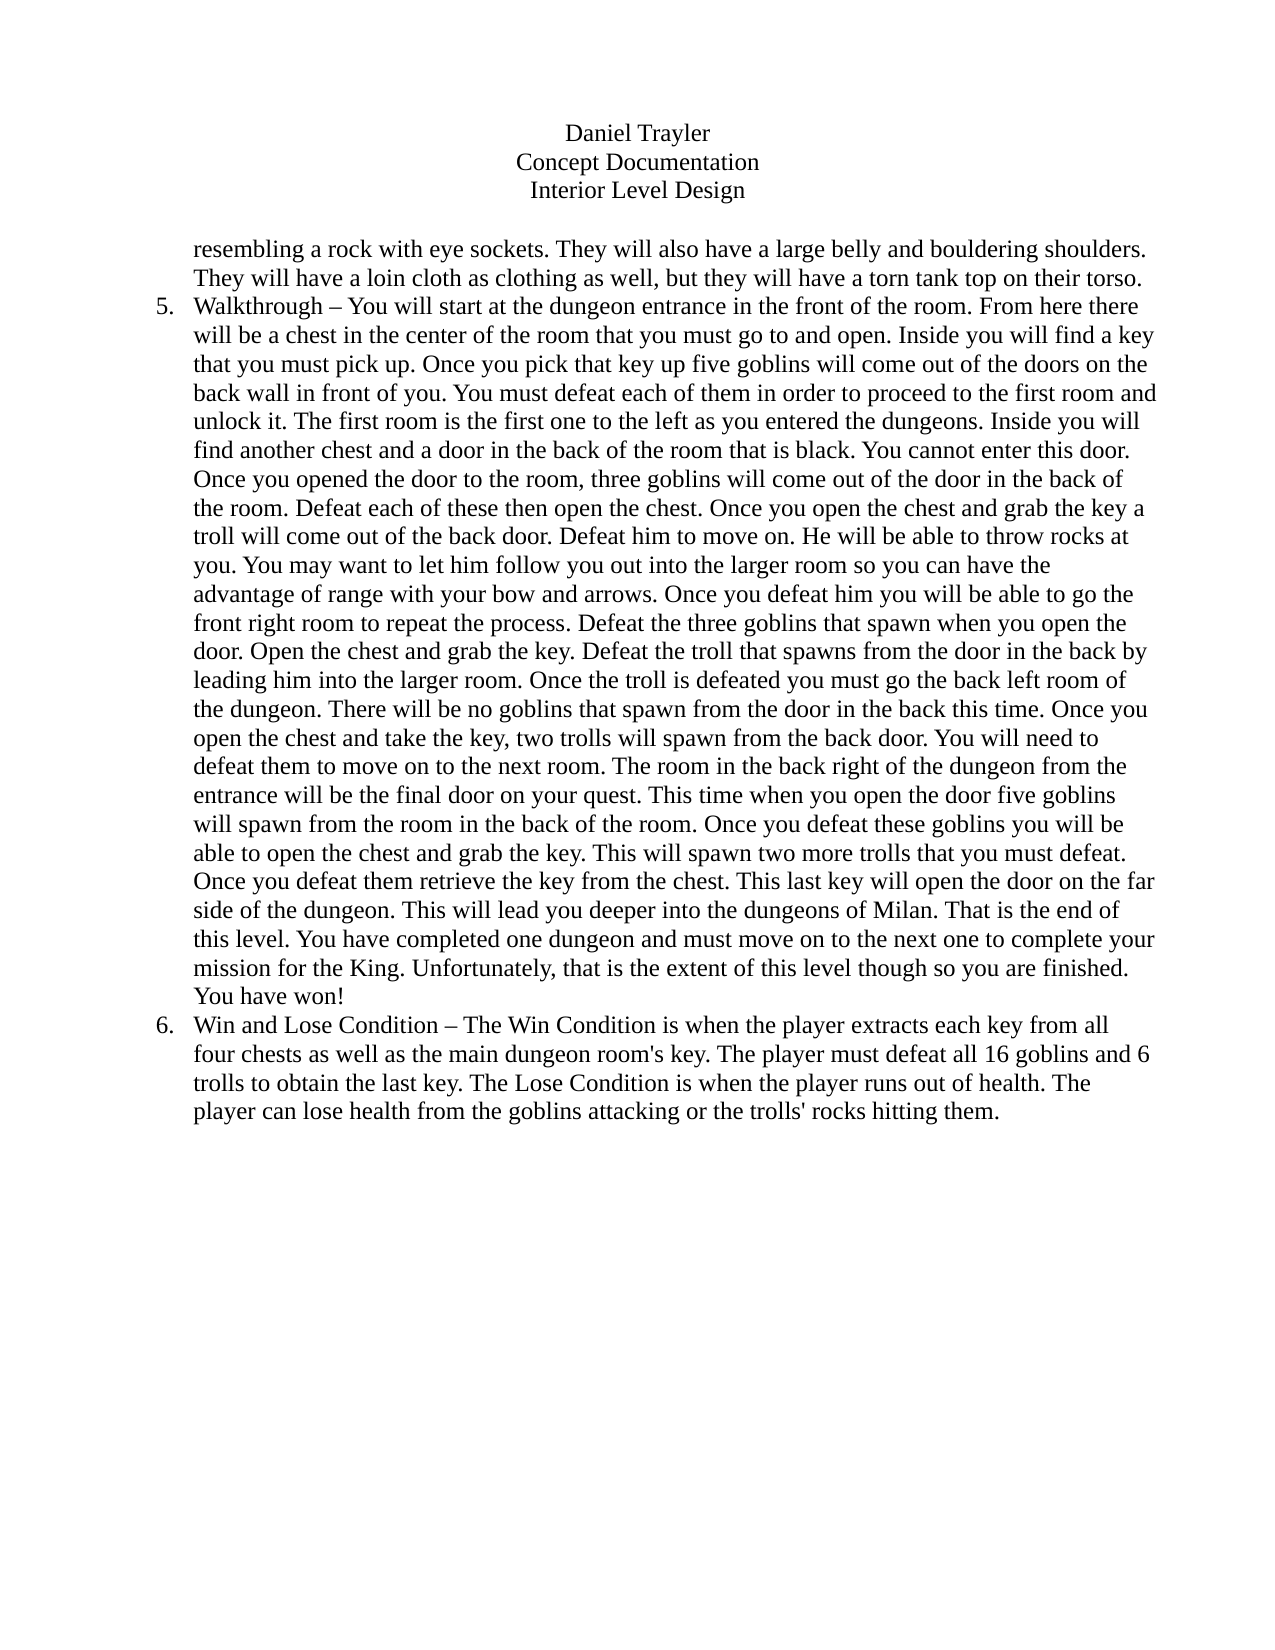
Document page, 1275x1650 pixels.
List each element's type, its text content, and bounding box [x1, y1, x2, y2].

list resembling a rock with eye sockets. They will also have a large belly and bouldering shoulders. They will have a loin cloth as clothing as well, but they will have a torn tank top on their torso. [156, 234, 1157, 291]
list Win and Lose Condition – The Win Condition is when the player extracts each key from all four chests as well as the main dungeon room's key. The player must defeat all 16 goblins and 6 trolls to obtain the last key. The Lose Condition is when the player runs out of health. The player can lose health from the goblins attacking or the trolls' rocks hitting them. [156, 1010, 1157, 1125]
list Walkthrough – You will start at the dungeon entrance in the front of the room. From here there will be a chest in the center of the room that you must go to and open. Inside you will find a key that you must pick up. Once you pick that key up five goblins will come out of the doors on the back wall in front of you. You must defeat each of them in order to proceed to the first room and unlock it. The first room is the first one to the left as you entered the dungeons. Inside you will find another chest and a door in the back of the room that is black. You cannot enter this door. Once you opened the door to the room, three goblins will come out of the door in the back of the room. Defeat each of these then open the chest. Once you open the chest and grab the key a troll will come out of the back door. Defeat him to move on. He will be able to throw rocks at you. You may want to let him follow you out into the larger room so you can have the advantage of range with your bow and arrows. Once you defeat him you will be able to go the front right room to repeat the process. Defeat the three goblins that spawn when you open the door. Open the chest and grab the key. Defeat the troll that spawns from the door in the back by leading him into the larger room. Once the troll is defeated you must go the back left room of the dungeon. There will be no goblins that spawn from the door in the back this time. Once you open the chest and take the key, two trolls will spawn from the back door. You will need to defeat them to move on to the next room. The room in the back right of the dungeon from the entrance will be the final door on your quest. This time when you open the door five goblins will spawn from the room in the back of the room. Once you defeat these goblins you will be able to open the chest and grab the key. This will spawn two more trolls that you must defeat. Once you defeat them retrieve the key from the chest. This last key will open the door on the far side of the dungeon. This will lead you deeper into the dungeons of Milan. That is the end of this level. You have completed one dungeon and must move on to the next one to complete your mission for the King. Unfortunately, that is the extent of this level though so you are finished. You have won! [156, 291, 1157, 1010]
